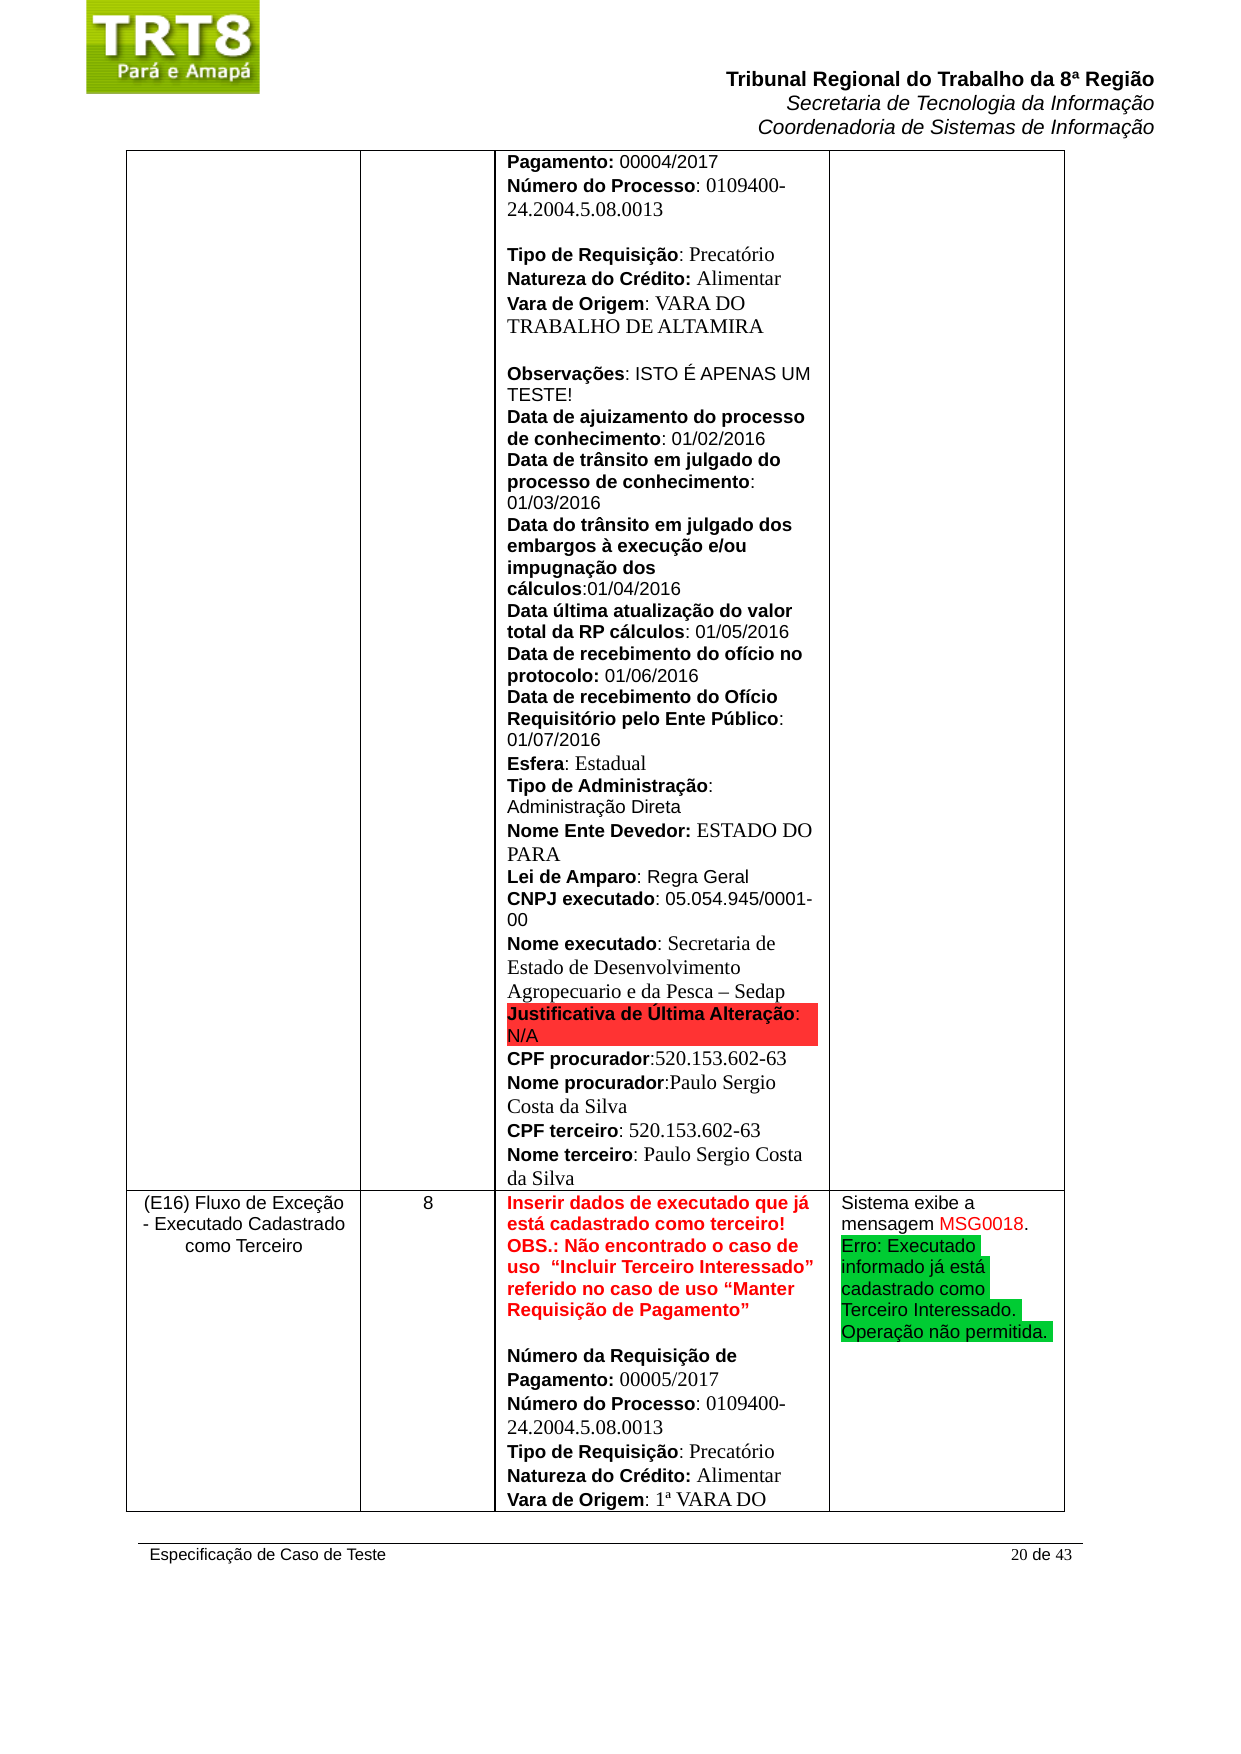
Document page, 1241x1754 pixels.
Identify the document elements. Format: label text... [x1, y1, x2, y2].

picture [86, 0, 260, 94]
table_cell (E16) Fluxo de Exceção - Executado Cadastrado como Terceiro [127, 1191, 360, 1511]
table_cell [361, 151, 494, 1190]
table_cell Inserir dados de executado que já está cadastrado como terceiro! OBS.: Não encontrado o caso de uso “Incluir Terceiro Interessado” referido no caso de uso “Manter Requisição de Pagamento” Número da Requisição de Pagamento: 00005/2017 Número do Processo: 0109400-24.2004.5.08.0013 Tipo de Requisição: Precatório Natureza do Crédito: Alimentar Vara de Origem: 1ª VARA DO [496, 1191, 829, 1511]
table_cell Pagamento: 00004/2017 Número do Processo: 0109400-24.2004.5.08.0013 Tipo de Requisição: Precatório Natureza do Crédito: Alimentar Vara de Origem: VARA DO TRABALHO DE ALTAMIRA Observações: ISTO É APENAS UM TESTE! Data de ajuizamento do processo de conhecimento: 01/02/2016 Data de trânsito em julgado do processo de conhecimento: 01/03/2016 Data do trânsito em julgado dos embargos à execução e/ou impugnação dos cálculos:01/04/2016 Data última atualização do valor total da RP cálculos: 01/05/2016 Data de recebimento do ofício no protocolo: 01/06/2016 Data de recebimento do Ofício Requisitório pelo Ente Público: 01/07/2016 Esfera: Estadual Tipo de Administração: Administração Direta Nome Ente Devedor: ESTADO DO PARA Lei de Amparo: Regra Geral CNPJ executado: 05.054.945/0001-00 Nome executado: Secretaria de Estado de Desenvolvimento Agropecuario e da Pesca – Sedap Justificativa de Última Alteração: N/A CPF procurador:520.153.602-63 Nome procurador:Paulo Sergio Costa da Silva CPF terceiro: 520.153.602-63 Nome terceiro: Paulo Sergio Costa da Silva [496, 151, 829, 1190]
table_cell Sistema exibe a mensagem MSG0018. Erro: Executado informado já está cadastrado como Terceiro Interessado. Operação não permitida. [830, 1191, 1064, 1511]
table_cell [830, 151, 1064, 1190]
table_cell [127, 151, 360, 1190]
table_cell 8 [361, 1191, 494, 1511]
